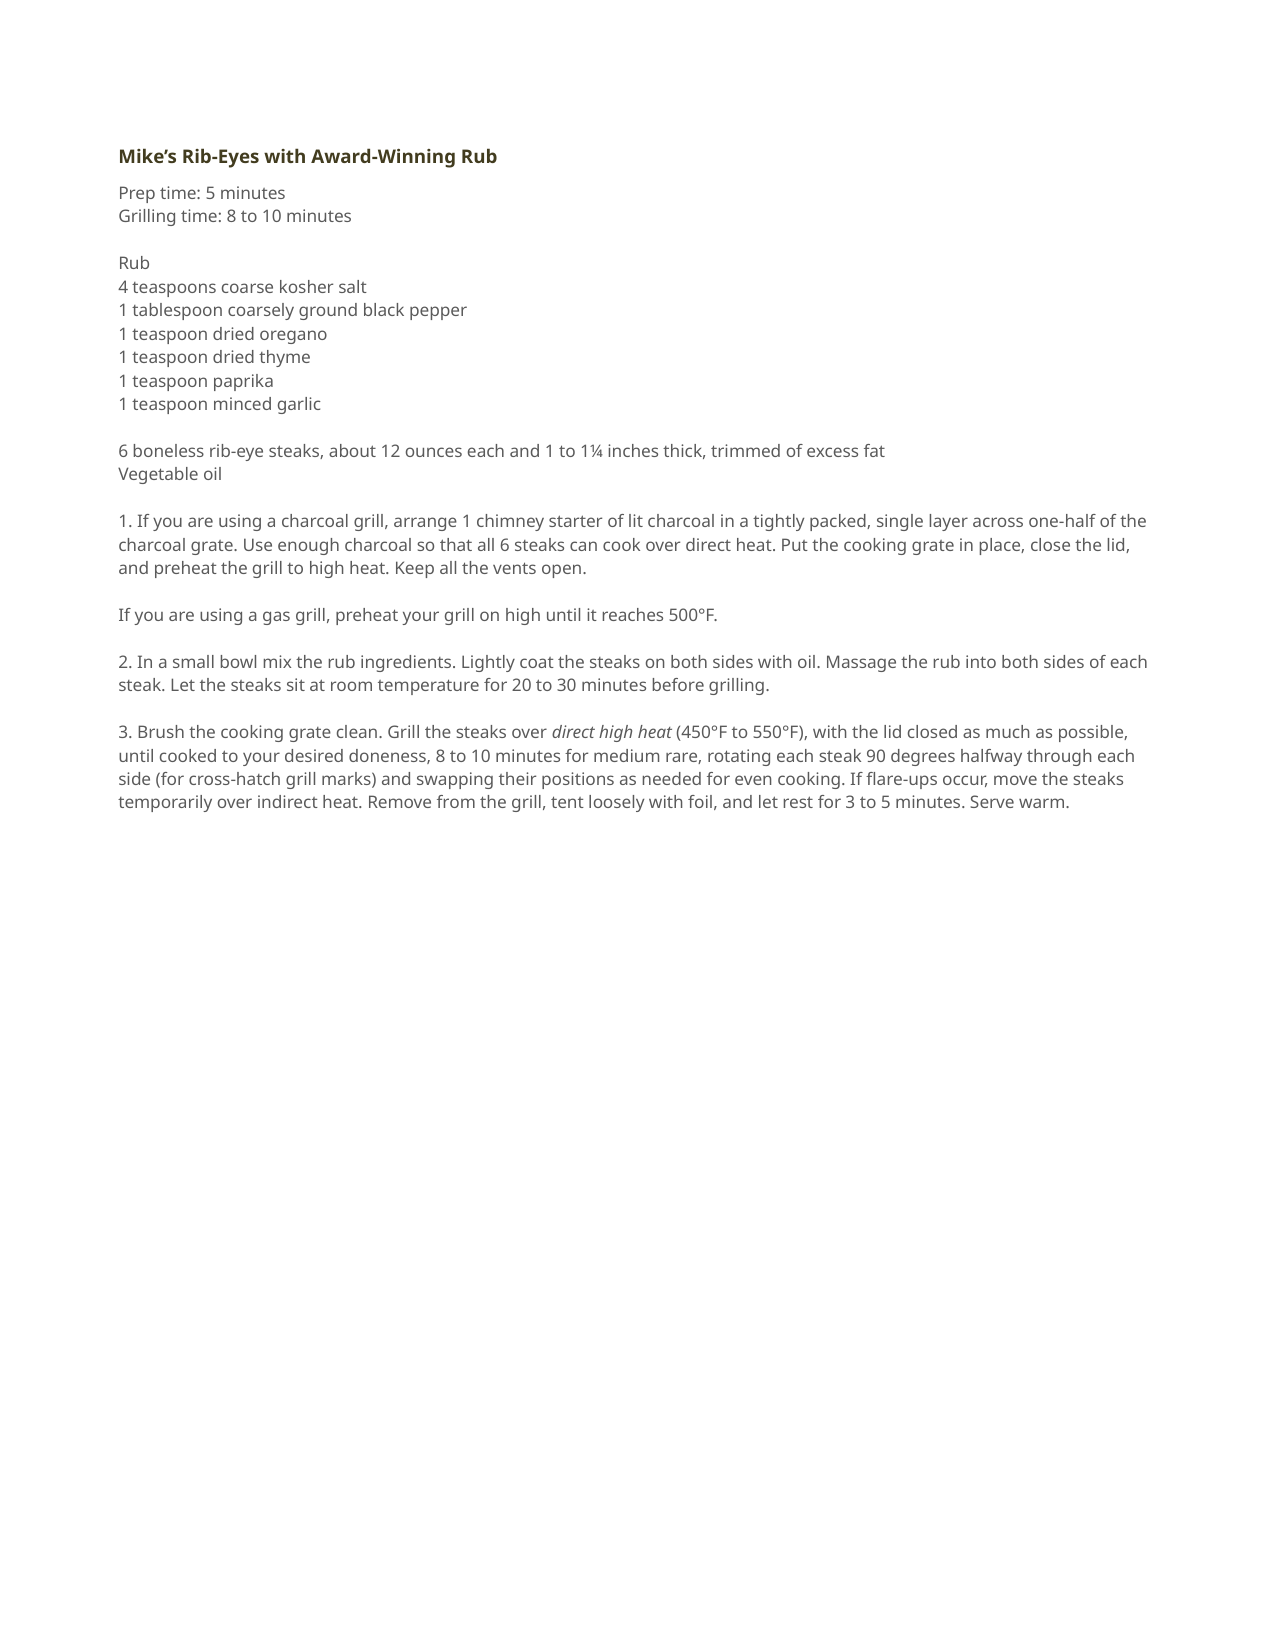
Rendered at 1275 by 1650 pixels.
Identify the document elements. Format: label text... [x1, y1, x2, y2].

subtitle Mike’s Rib-Eyes with Award-Winning Rub [118, 143, 1157, 169]
text Prep time: 5 minutes Grilling time: 8 to 10 minutes Rub 4 teaspoons coarse kosher salt 1 tablespoon coarsely ground black pepper 1 teaspoon dried oregano 1 teaspoon dried thyme 1 teaspoon paprika 1 teaspoon minced garlic 6 boneless rib-eye steaks, about 12 ounces each and 1 to 1¼ inches thick, trimmed of excess fat Vegetable oil 1. If you are using a charcoal grill, arrange 1 chimney starter of lit charcoal in a tightly packed, single layer across one-half of the charcoal grate. Use enough charcoal so that all 6 steaks can cook over direct heat. Put the cooking grate in place, close the lid, and preheat the grill to high heat. Keep all the vents open. If you are using a gas grill, preheat your grill on high until it reaches 500°F. 2. In a small bowl mix the rub ingredients. Lightly coat the steaks on both sides with oil. Massage the rub into both sides of each steak. Let the steaks sit at room temperature for 20 to 30 minutes before grilling. 3. Brush the cooking grate clean. Grill the steaks over direct high heat (450°F to 550°F), with the lid closed as much as possible, until cooked to your desired doneness, 8 to 10 minutes for medium rare, rotating each steak 90 degrees halfway through each side (for cross-hatch grill marks) and swapping their positions as needed for even cooking. If flare-ups occur, move the steaks temporarily over indirect heat. Remove from the grill, tent loosely with foil, and let rest for 3 to 5 minutes. Serve warm. [118, 181, 1157, 814]
